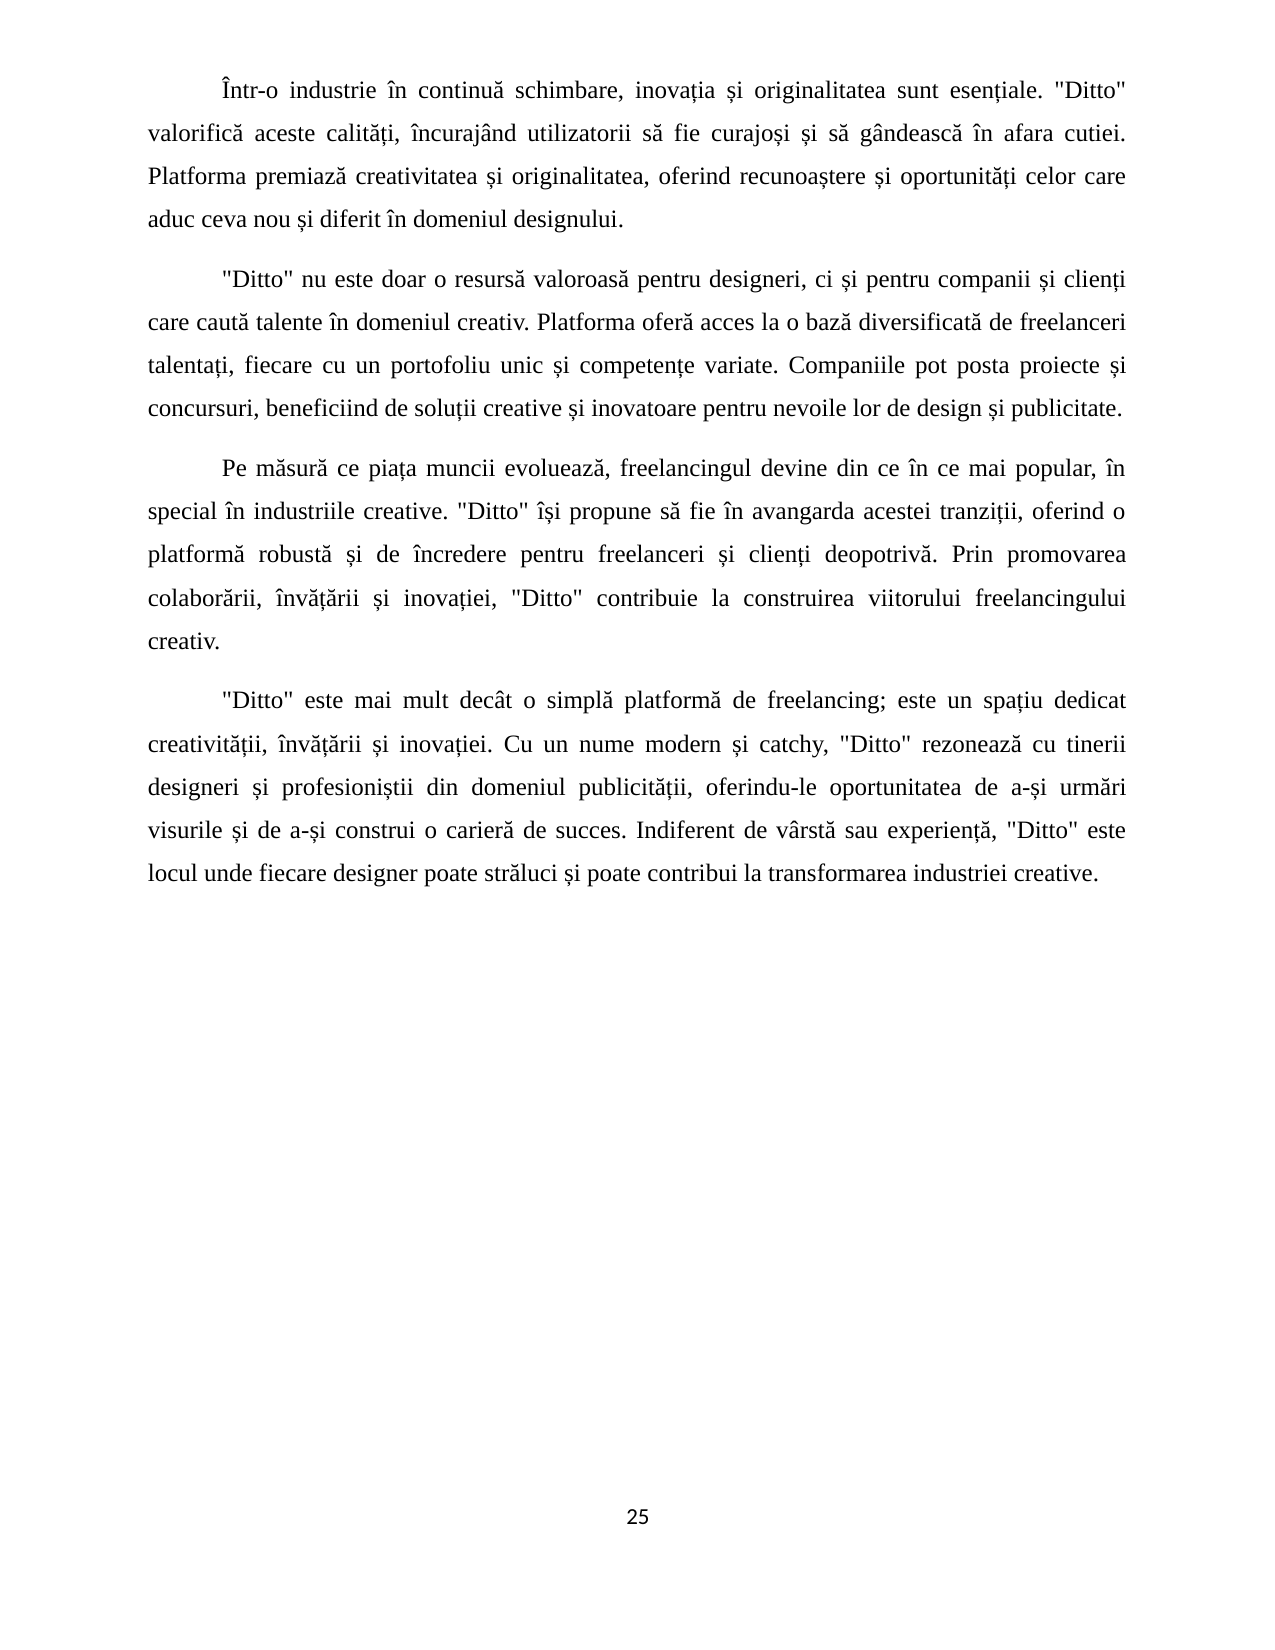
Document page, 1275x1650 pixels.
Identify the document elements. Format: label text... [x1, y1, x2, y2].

text Într-o industrie în continuă schimbare, inovația și originalitatea sunt esențiale. "Ditto" valorifică aceste calități, încurajând utilizatorii să fie curajoși și să gândească în afara cutiei. Platforma premiază creativitatea și originalitatea, oferind recunoaștere și oportunități celor care aduc ceva nou și diferit în domeniul designului. [148, 75, 1127, 233]
text Pe măsură ce piața muncii evoluează, freelancingul devine din ce în ce mai popular, în special în industriile creative. "Ditto" își propune să fie în avangarda acestei tranziții, oferind o platformă robustă și de încredere pentru freelanceri și clienți deopotrivă. Prin promovarea colaborării, învățării și inovației, "Ditto" contribuie la construirea viitorului freelancingului creativ. [148, 453, 1127, 654]
text "Ditto" este mai mult decât o simplă platformă de freelancing; este un spațiu dedicat creativității, învățării și inovației. Cu un nume modern și catchy, "Ditto" rezonează cu tinerii designeri și profesioniștii din domeniul publicității, oferindu-le oportunitatea de a-și urmări visurile și de a-și construi o carieră de succes. Indiferent de vârstă sau experiență, "Ditto" este locul unde fiecare designer poate străluci și poate contribui la transformarea industriei creative. [148, 686, 1127, 887]
text "Ditto" nu este doar o resursă valoroasă pentru designeri, ci și pentru companii și clienți care caută talente în domeniul creativ. Platforma oferă acces la o bază diversificată de freelanceri talentați, fiecare cu un portofoliu unic și competențe variate. Companiile pot posta proiecte și concursuri, beneficiind de soluții creative și inovatoare pentru nevoile lor de design și publicitate. [148, 264, 1127, 422]
